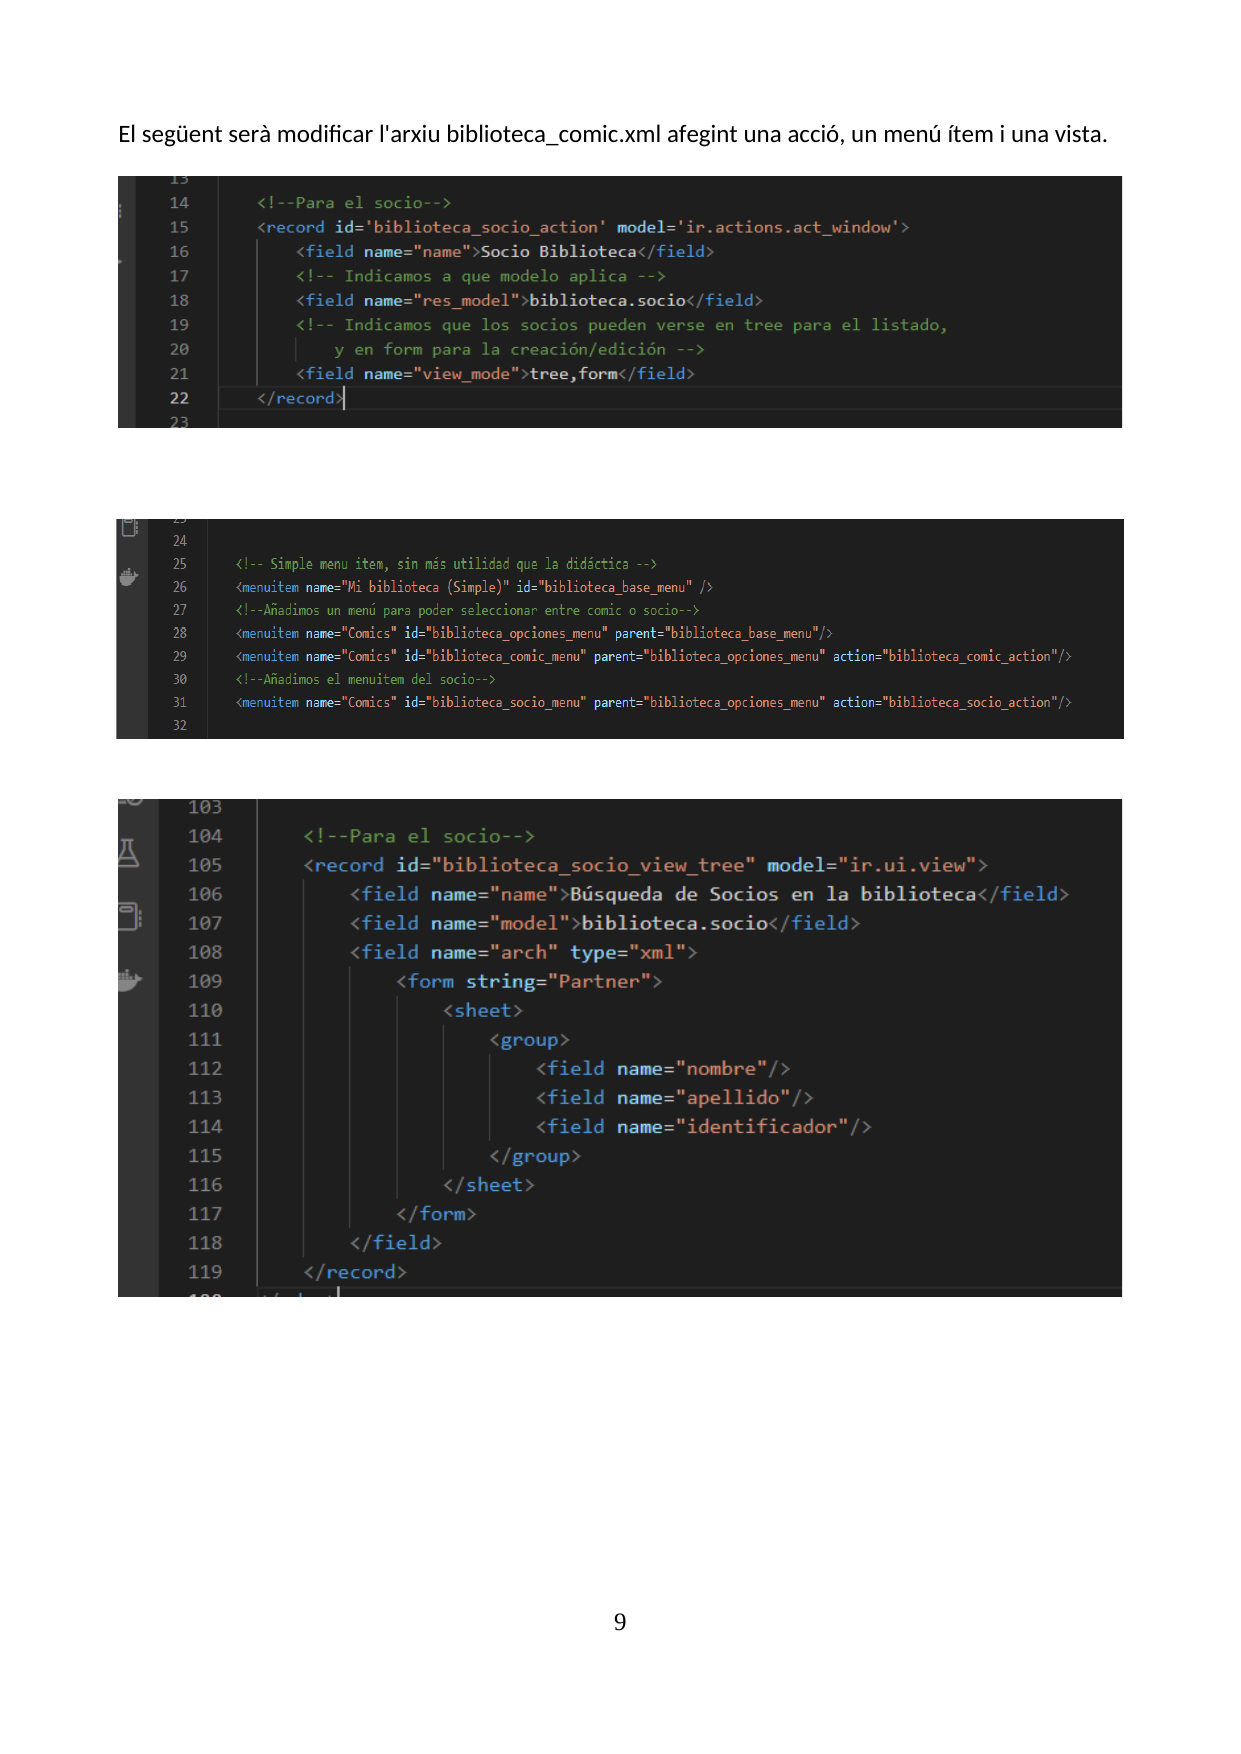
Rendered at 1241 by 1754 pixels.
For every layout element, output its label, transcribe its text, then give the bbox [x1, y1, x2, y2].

picture [116, 519, 1124, 739]
picture [118, 176, 1123, 428]
text El següent serà modificar l'arxiu biblioteca_comic.xml afegint una acció, un menú ítem i una vista. [118, 118, 1122, 149]
picture [118, 799, 1123, 1297]
